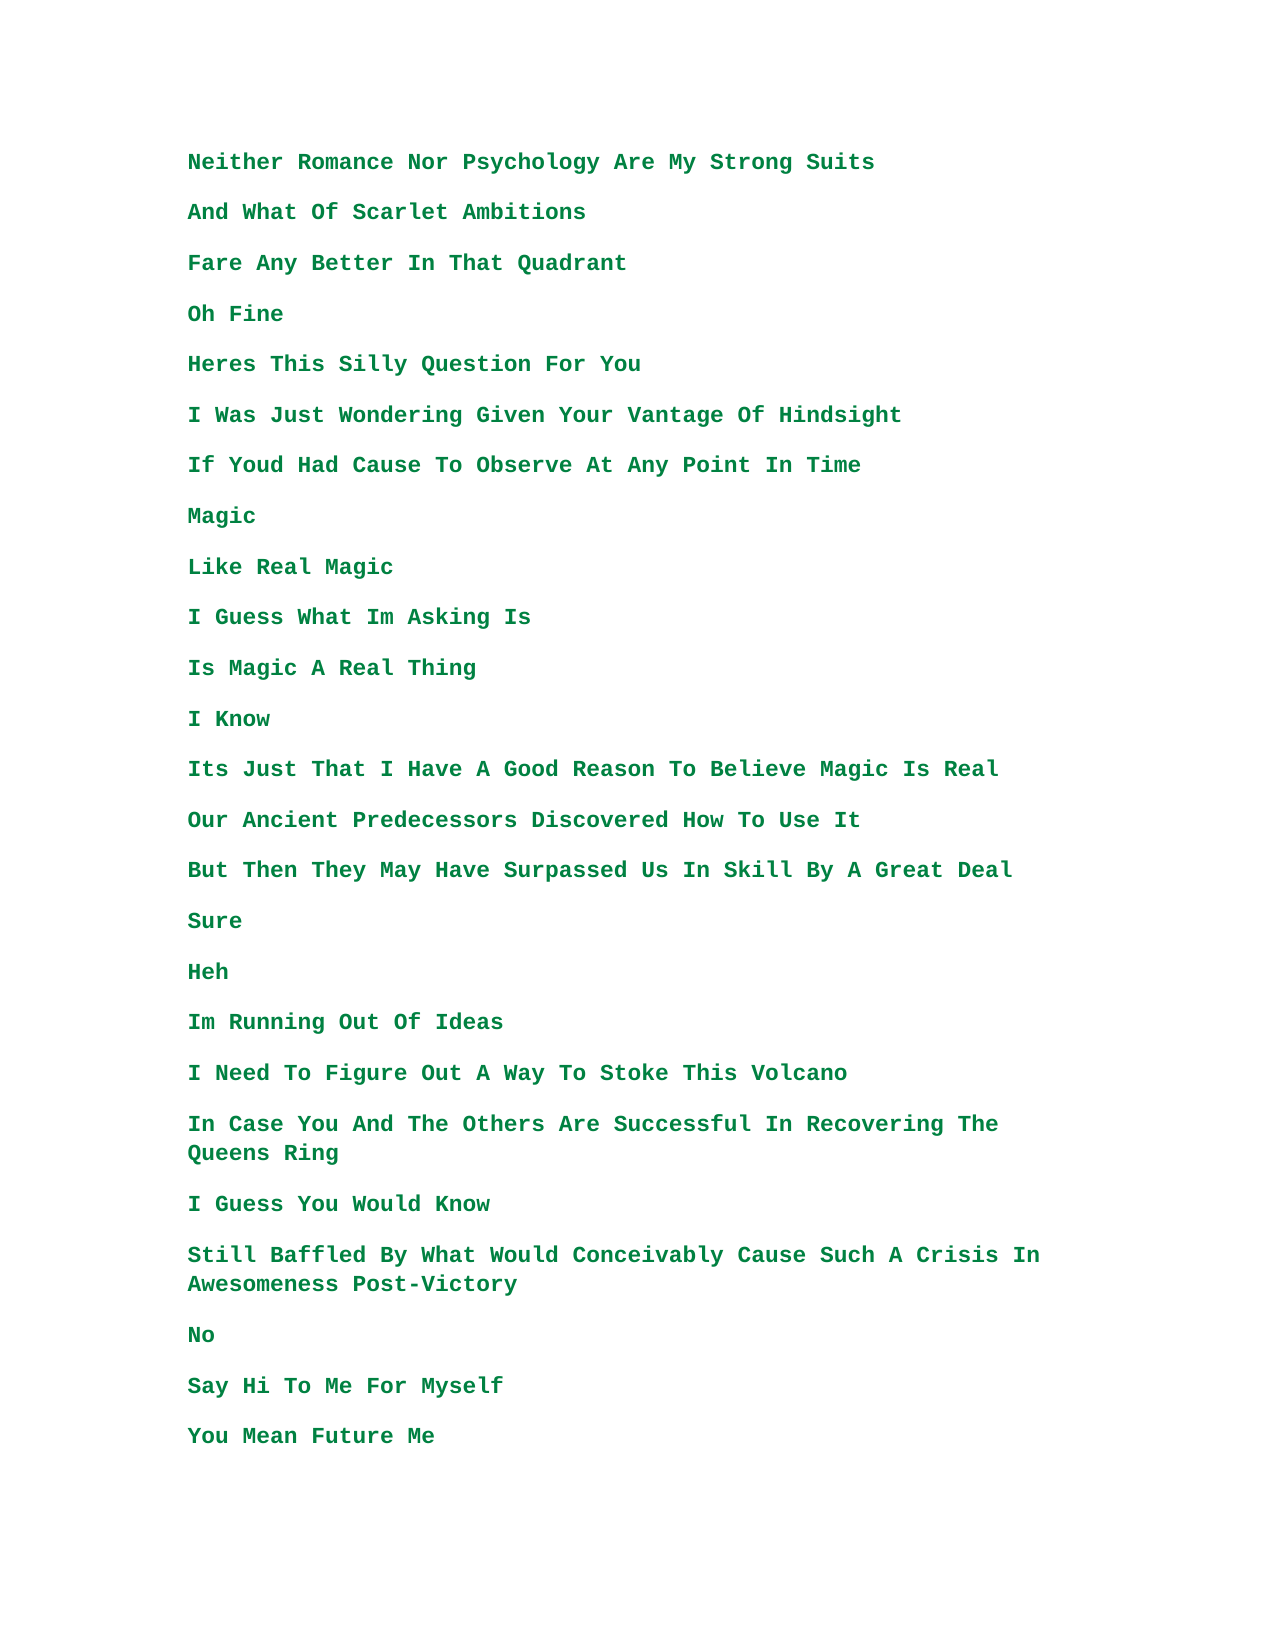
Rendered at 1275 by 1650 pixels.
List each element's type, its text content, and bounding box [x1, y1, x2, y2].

text Still Baffled By What Would Conceivably Cause Such A Crisis In Awesomeness Post-Victory [187, 1243, 1087, 1299]
text I Need To Figure Out A Way To Stoke This Volcano [187, 1061, 1087, 1087]
text I Was Just Wondering Given Your Vantage Of Hindsight [187, 403, 1087, 429]
text Our Ancient Predecessors Discovered How To Use It [187, 808, 1087, 834]
text Is Magic A Real Thing [187, 656, 1087, 682]
text Im Running Out Of Ideas [187, 1011, 1087, 1037]
text Heh [187, 960, 1087, 986]
text Its Just That I Have A Good Reason To Believe Magic Is Real [187, 757, 1087, 783]
text Fare Any Better In That Quadrant [187, 251, 1087, 277]
text If Youd Had Cause To Observe At Any Point In Time [187, 454, 1087, 480]
text Neither Romance Nor Psychology Are My Strong Suits [187, 150, 1087, 176]
text Heres This Silly Question For You [187, 352, 1087, 378]
text In Case You And The Others Are Successful In Recovering The Queens Ring [187, 1112, 1087, 1168]
text Oh Fine [187, 302, 1087, 328]
text I Guess What Im Asking Is [187, 606, 1087, 632]
text And What Of Scarlet Ambitions [187, 201, 1087, 227]
text I Know [187, 707, 1087, 733]
text No [187, 1323, 1087, 1349]
text Sure [187, 909, 1087, 935]
text Like Real Magic [187, 555, 1087, 581]
text Magic [187, 504, 1087, 530]
text I Guess You Would Know [187, 1192, 1087, 1218]
text But Then They May Have Surpassed Us In Skill By A Great Deal [187, 859, 1087, 885]
text You Mean Future Me [187, 1424, 1087, 1451]
text Say Hi To Me For Myself [187, 1374, 1087, 1400]
